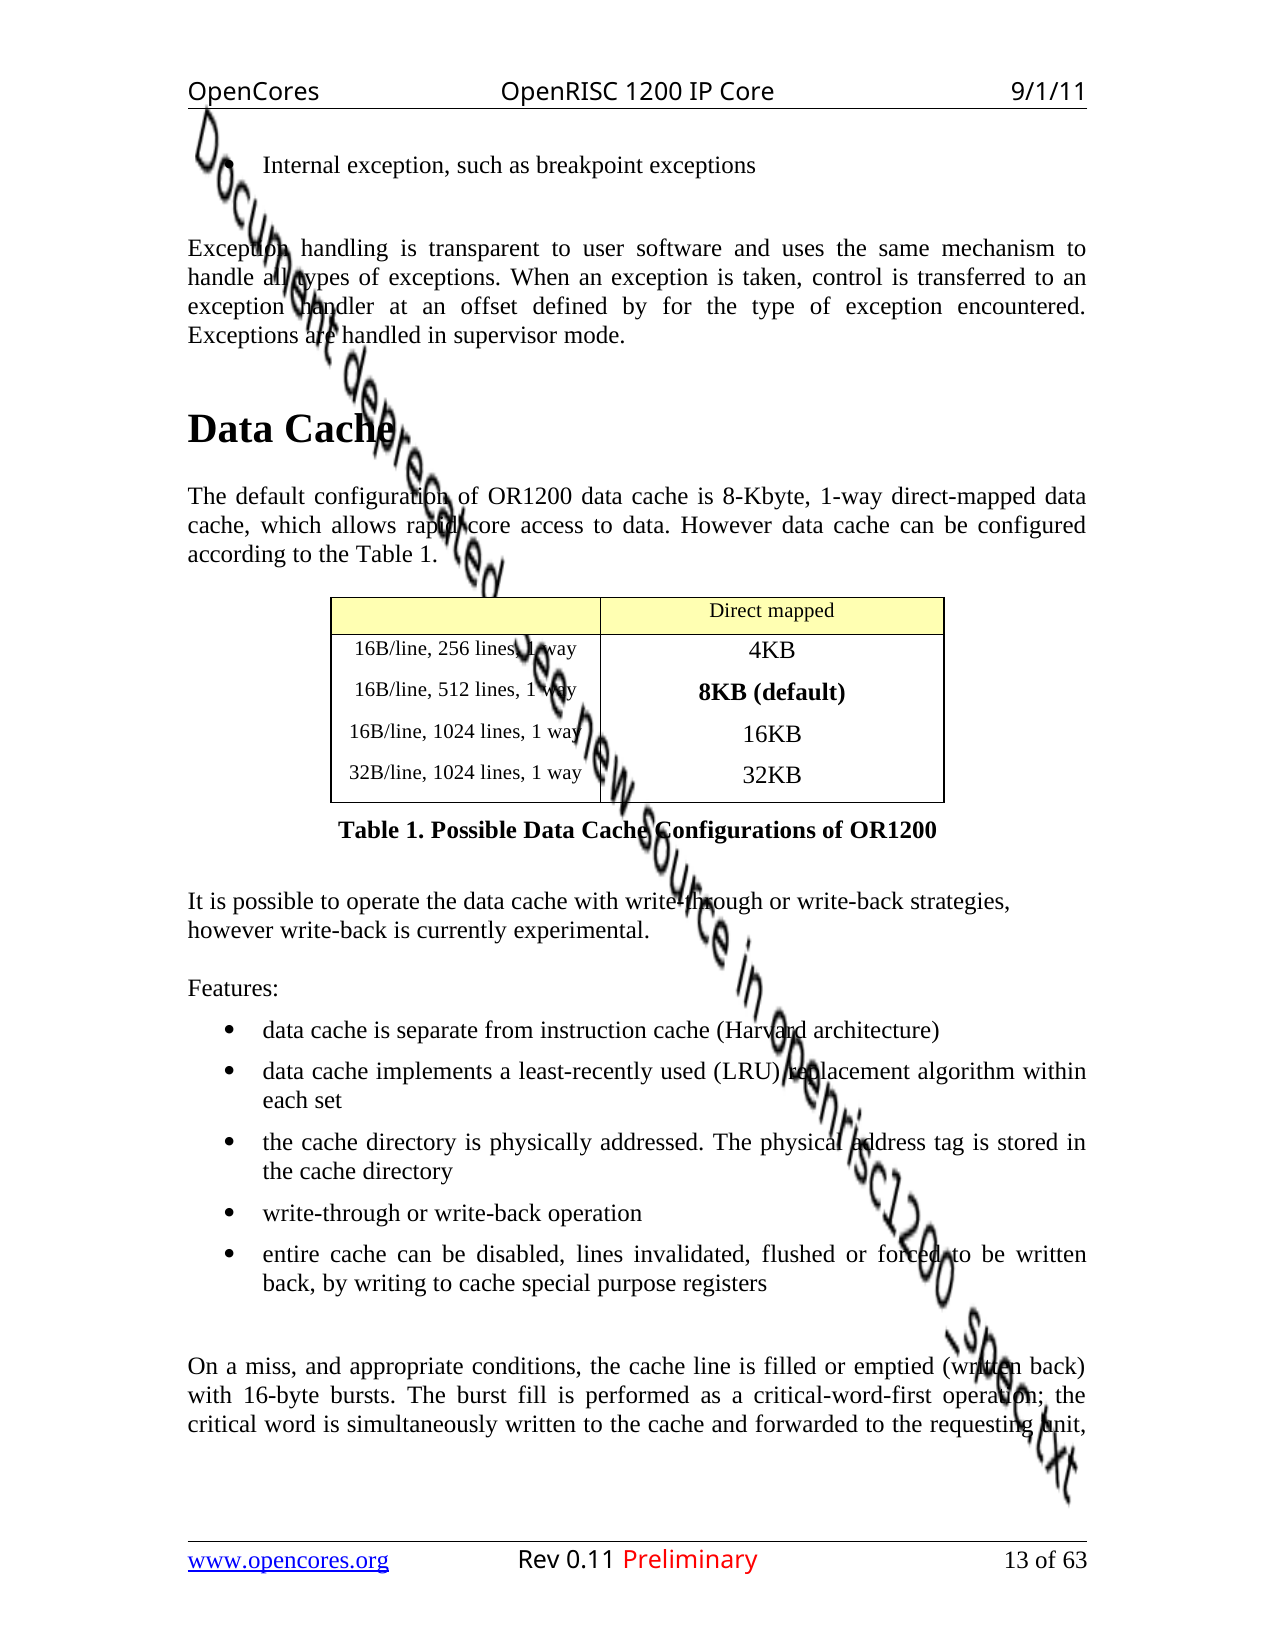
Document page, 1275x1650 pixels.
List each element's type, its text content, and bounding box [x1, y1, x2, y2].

list the cache directory is physically addressed. The physical address tag is stored in the cache directory [225, 1127, 1087, 1185]
picture [187, 73, 1088, 1576]
table_cell 16B/line, 256 lines, 1 way [332, 635, 600, 677]
table_cell 16B/line, 512 lines, 1 way [332, 677, 600, 718]
table_cell 16KB [601, 719, 943, 760]
table_cell 32B/line, 1024 lines, 1 way [332, 760, 600, 802]
table_header [332, 598, 600, 634]
list Internal exception, such as breakpoint exceptions [225, 150, 1087, 179]
text Exception handling is transparent to user software and uses the same mechanism to handle all types of exceptions. When an exception is taken, control is transferred to an exception handler at an offset defined by for the type of exception encountered. Exceptions are handled in supervisor mode. [187, 233, 1087, 349]
list entire cache can be disabled, lines invalidated, flushed or forced to be written back, by writing to cache special purpose registers [225, 1239, 1087, 1297]
table_cell 8KB (default) [601, 677, 943, 718]
text Table 1. Possible Data Cache Configurations of OR1200 [187, 815, 1087, 844]
list data cache implements a least-recently used (LRU) replacement algorithm within each set [225, 1056, 1087, 1114]
text The default configuration of OR1200 data cache is 8-Kbyte, 1-way direct-mapped data cache, which allows rapid core access to data. However data cache can be configured according to the Table 1. [187, 481, 1087, 568]
table_cell 32KB [601, 760, 943, 802]
picture [264, 1558, 269, 1567]
table_header Direct mapped [601, 598, 943, 634]
text It is possible to operate the data cache with write-through or write-back strategies, however write-back is currently experimental. [187, 886, 1087, 944]
text On a miss, and appropriate conditions, the cache line is filled or emptied (written back) with 16-byte bursts. The burst fill is performed as a critical-word-first operation; the critical word is simultaneously written to the cache and forwarded to the requesting unit, [187, 1351, 1087, 1438]
table_cell 16B/line, 1024 lines, 1 way [332, 719, 600, 760]
subtitle Data Cache [187, 403, 1087, 451]
text Features: [187, 973, 1087, 1002]
list data cache is separate from instruction cache (Harvard architecture) [225, 1014, 1087, 1044]
table_cell 4KB [601, 635, 943, 677]
list write-through or write-back operation [225, 1197, 1087, 1226]
